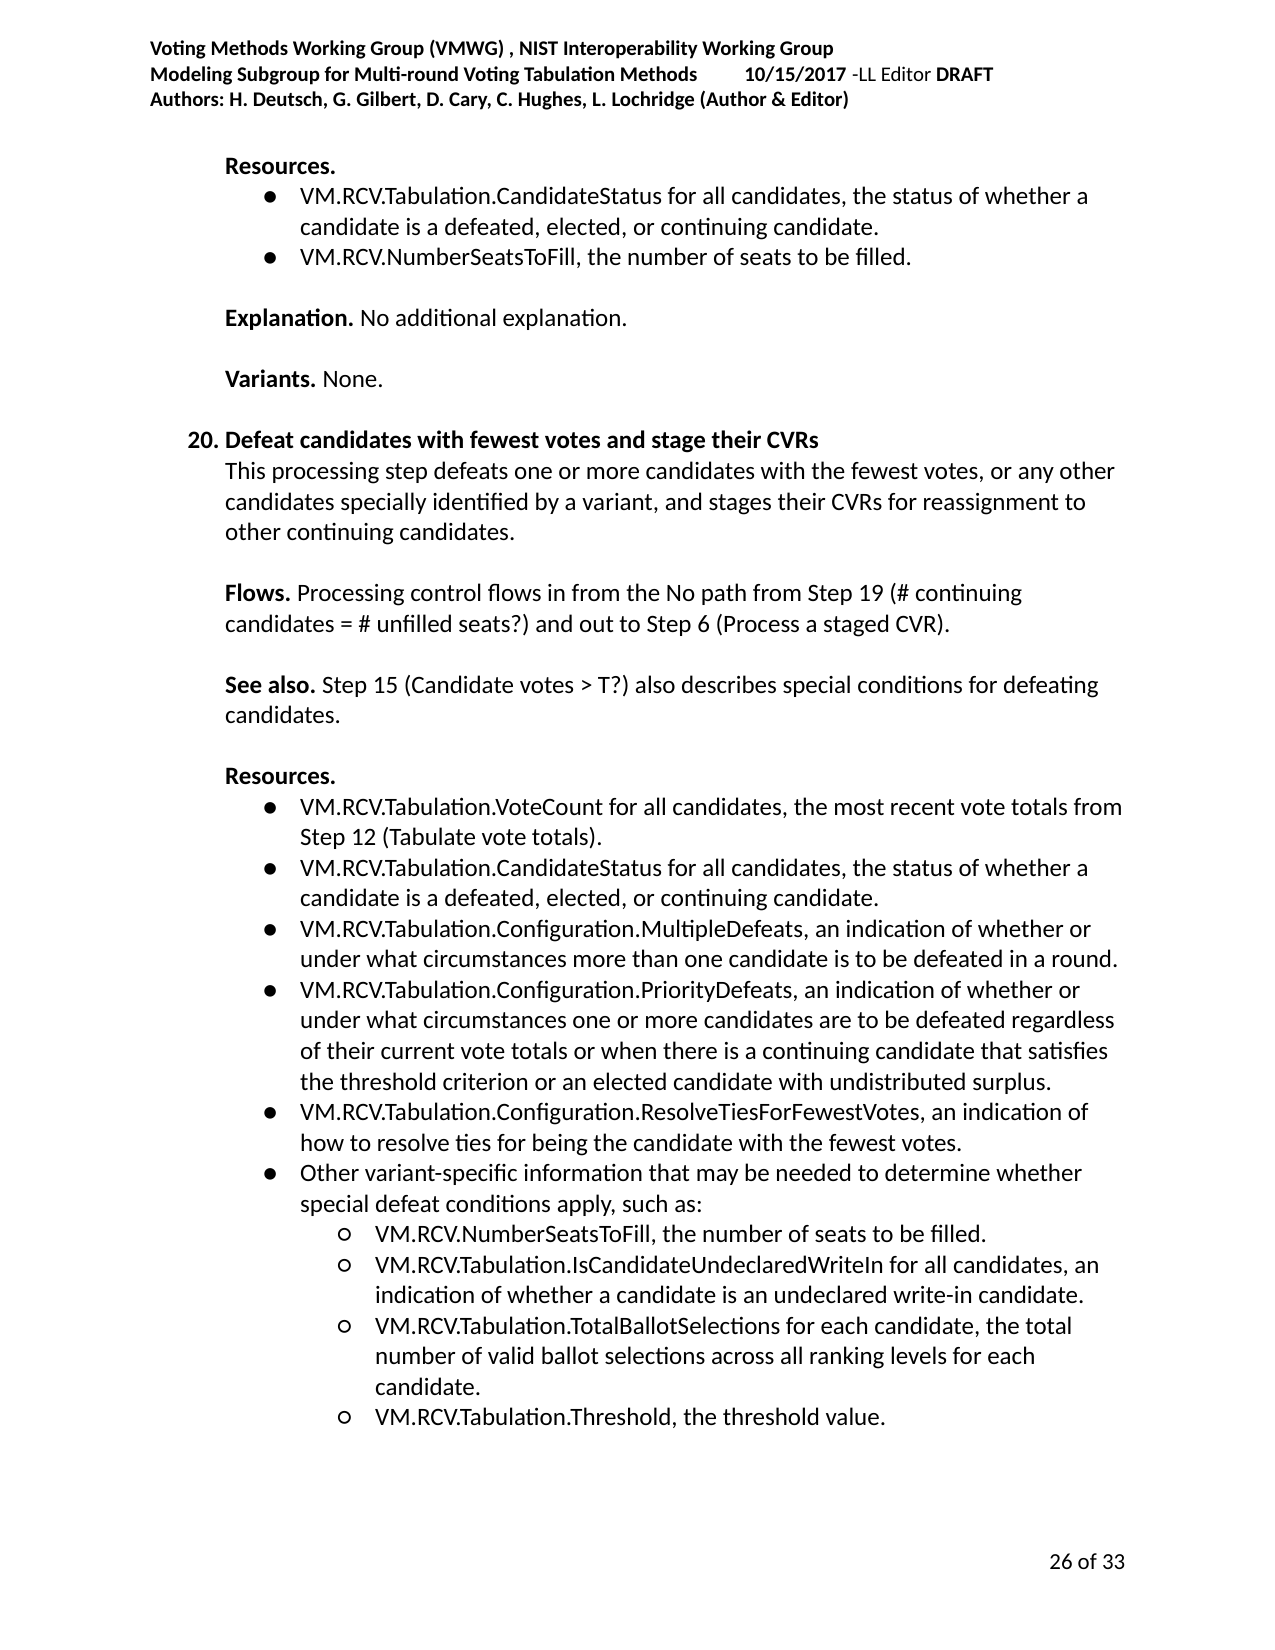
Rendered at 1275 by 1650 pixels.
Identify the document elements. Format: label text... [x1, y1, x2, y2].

list VM.RCV.NumberSeatsToFill, the number of seats to be filled. [262, 242, 1125, 272]
list VM.RCV.Tabulation.Configuration.PriorityDefeats, an indication of whether or under what circumstances one or more candidates are to be defeated regardless of their current vote totals or when there is a continuing candidate that satisfies the threshold criterion or an elected candidate with undistributed surplus. [262, 974, 1125, 1096]
list VM.RCV.Tabulation.CandidateStatus for all candidates, the status of whether a candidate is a defeated, elected, or continuing candidate. [262, 852, 1125, 913]
text Resources. [225, 760, 1125, 791]
list VM.RCV.Tabulation.CandidateStatus for all candidates, the status of whether a candidate is a defeated, elected, or continuing candidate. [262, 181, 1125, 242]
list VM.RCV.Tabulation.VoteCount for all candidates, the most recent vote totals from Step 12 (Tabulate vote totals). [262, 791, 1125, 852]
list Defeat candidates with fewest votes and stage their CVRs [187, 425, 1125, 455]
list VM.RCV.Tabulation.Configuration.MultipleDefeats, an indication of whether or under what circumstances more than one candidate is to be defeated in a round. [262, 913, 1125, 974]
list VM.RCV.NumberSeatsToFill, the number of seats to be filled. [337, 1218, 1125, 1249]
list VM.RCV.Tabulation.Configuration.ResolveTiesForFewestVotes, an indication of how to resolve ties for being the candidate with the fewest votes. [262, 1096, 1125, 1157]
text This processing step defeats one or more candidates with the fewest votes, or any other candidates specially identified by a variant, and stages their CVRs for reassignment to other continuing candidates. [225, 455, 1125, 547]
text Resources. [225, 150, 1125, 181]
list VM.RCV.Tabulation.IsCandidateUndeclaredWriteIn for all candidates, an indication of whether a candidate is an undeclared write-in candidate. [337, 1249, 1125, 1310]
text See also. Step 15 (Candidate votes > T?) also describes special conditions for defeating candidates. [225, 669, 1125, 730]
text Flows. Processing control flows in from the No path from Step 19 (# continuing candidates = # unfilled seats?) and out to Step 6 (Process a staged CVR). [225, 577, 1125, 638]
list VM.RCV.Tabulation.TotalBallotSelections for each candidate, the total number of valid ballot selections across all ranking levels for each candidate. [337, 1310, 1125, 1401]
text Explanation. No additional explanation. [225, 303, 1125, 333]
list Other variant-specific information that may be needed to determine whether special defeat conditions apply, such as: [262, 1157, 1125, 1218]
list VM.RCV.Tabulation.Threshold, the threshold value. [337, 1401, 1125, 1432]
text Variants. None. [225, 364, 1125, 394]
